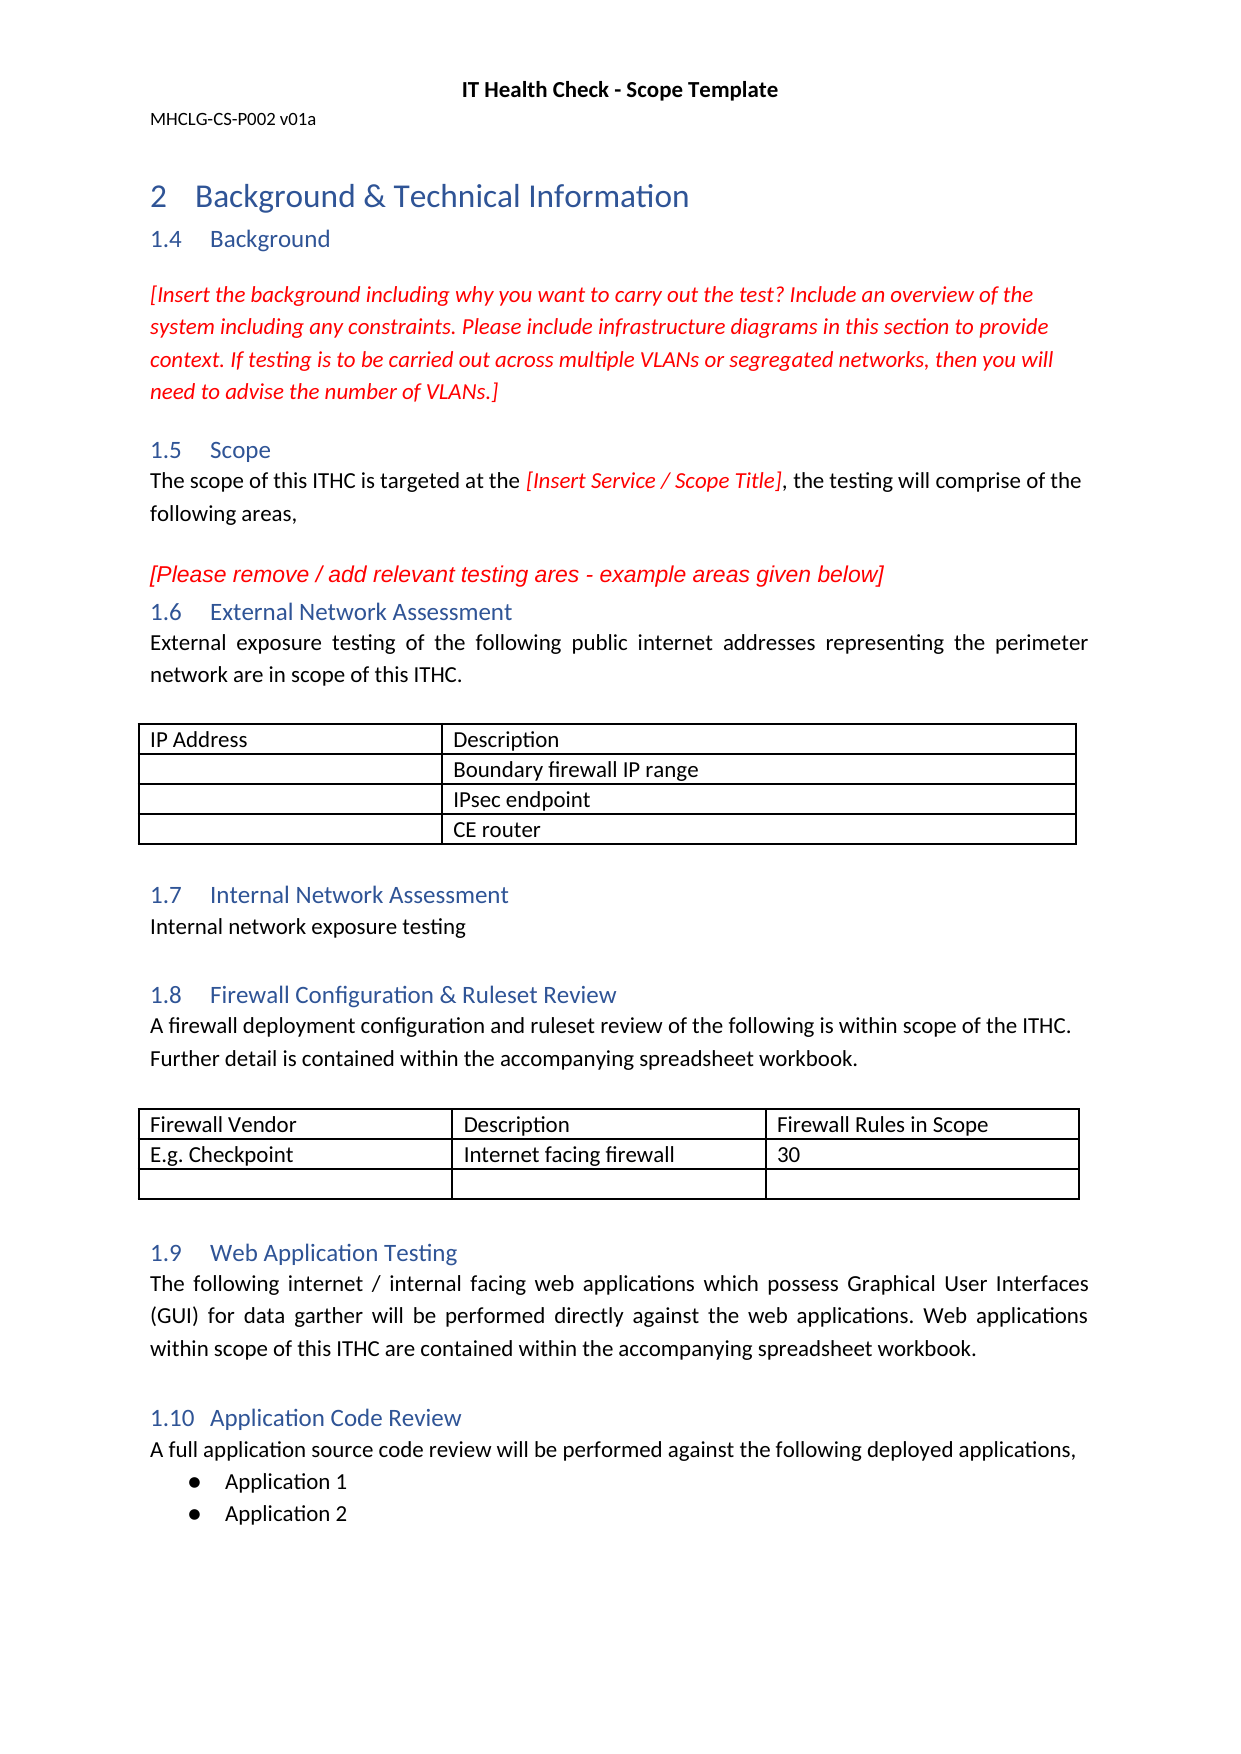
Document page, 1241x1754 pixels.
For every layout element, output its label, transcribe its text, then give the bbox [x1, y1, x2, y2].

table_cell Internet facing firewall [453, 1140, 765, 1168]
subtitle Background [150, 223, 1090, 253]
table_cell [767, 1170, 1078, 1198]
subtitle Web Application Testing [150, 1237, 1090, 1267]
table_cell [453, 1170, 765, 1198]
table_cell E.g. Checkpoint [140, 1140, 451, 1168]
text A full application source code review will be performed against the following deployed applications, [150, 1435, 1090, 1463]
table_cell [140, 1170, 451, 1198]
text A firewall deployment configuration and ruleset review of the following is within scope of the ITHC. [150, 1011, 1090, 1039]
text The following internet / internal facing web applications which possess Graphical User Interfaces (GUI) for data garther will be performed directly against the web applications. Web applications within scope of this ITHC are contained within the accompanying spreadsheet workbook. [150, 1269, 1090, 1362]
table_header IP Address [140, 725, 441, 753]
text Internal network exposure testing [150, 912, 1090, 940]
table_cell Boundary firewall IP range [443, 755, 1075, 783]
list Application 2 [187, 1499, 1090, 1527]
table_cell CE router [443, 815, 1075, 843]
table_cell [140, 785, 441, 813]
table_header Firewall Rules in Scope [767, 1110, 1078, 1138]
subtitle Background & Technical Information [150, 175, 1090, 216]
subtitle Application Code Review [150, 1402, 1090, 1433]
subtitle External Network Assessment [150, 596, 1090, 626]
subtitle Firewall Configuration & Ruleset Review [150, 979, 1090, 1009]
text [Please remove / add relevant testing ares - example areas given below] [150, 561, 1090, 588]
table_header Description [453, 1110, 765, 1138]
table_header Firewall Vendor [140, 1110, 451, 1138]
text [Insert the background including why you want to carry out the test? Include an overview of the system including any constraints. Please include infrastructure diagrams in this section to provide context. If testing is to be carried out across multiple VLANs or segregated networks, then you will need to advise the number of VLANs.] [150, 280, 1090, 405]
table_cell 30 [767, 1140, 1078, 1168]
table_cell IPsec endpoint [443, 785, 1075, 813]
subtitle Internal Network Assessment [150, 880, 1090, 910]
list Application 1 [187, 1467, 1090, 1495]
table_cell [140, 815, 441, 843]
table_cell [140, 755, 441, 783]
text Further detail is contained within the accompanying spreadsheet workbook. [150, 1044, 1090, 1072]
text External exposure testing of the following public internet addresses representing the perimeter network are in scope of this ITHC. [150, 628, 1090, 688]
subtitle Scope [150, 434, 1090, 464]
text The scope of this ITHC is targeted at the [Insert Service / Scope Title], the testing will comprise of the following areas, [150, 467, 1090, 527]
table_header Description [443, 725, 1075, 753]
